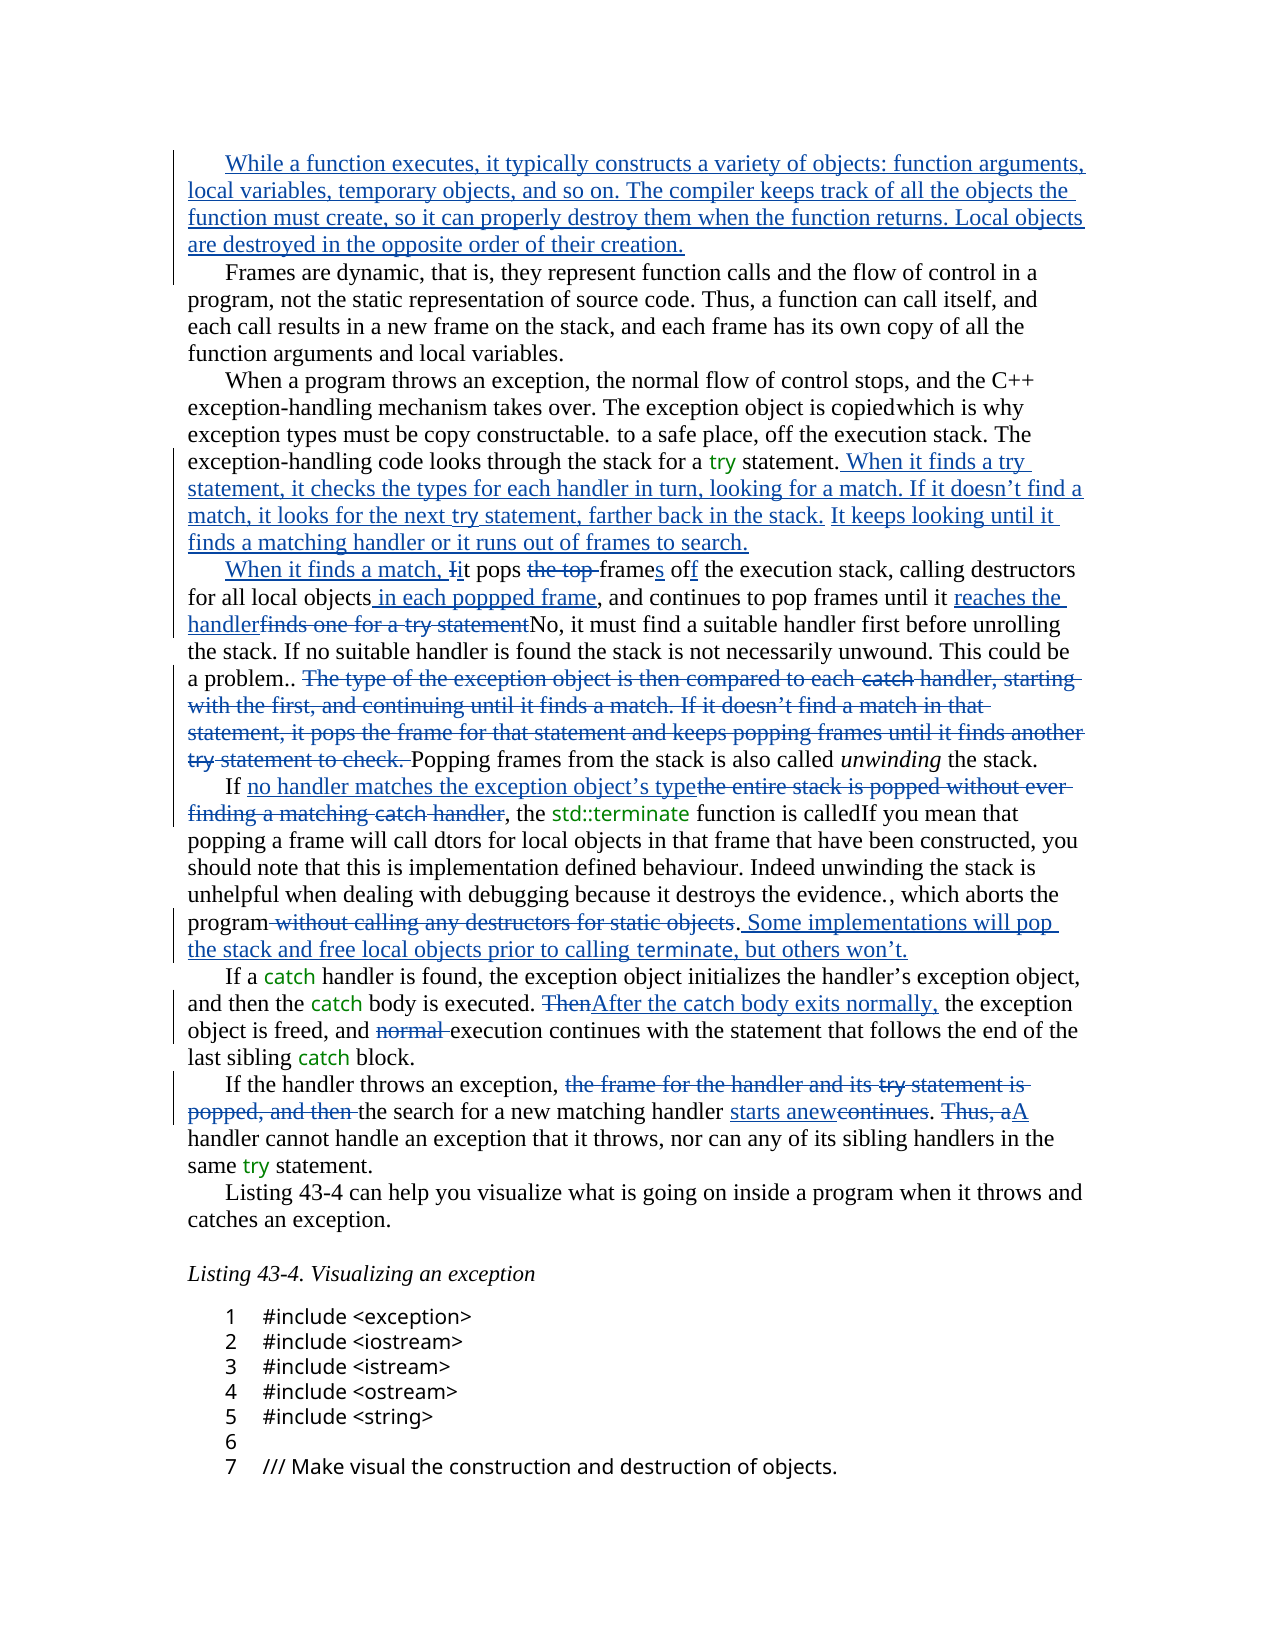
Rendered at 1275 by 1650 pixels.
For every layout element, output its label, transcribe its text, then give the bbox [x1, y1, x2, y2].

text Listing 43-4. Visualizing an exception [187, 1258, 1087, 1287]
list #include <iostream> [225, 1329, 1072, 1354]
list #include <istream> [225, 1354, 1072, 1379]
text While a function executes, it typically constructs a variety of objects: function arguments, local variables, temporary objects, and so on. The compiler keeps track of all the objects the function must create, so it can properly destroy them when the function returns. Local objects are destroyed in the opposite order of their creation. [187, 150, 1087, 258]
text When a program throws an exception, the normal flow of control stops, and the C++ exception-handling mechanism takes over. The exception object is copiedwhich is why exception types must be copy constructable. to a safe place, off the execution stack. The exception-handling code looks through the stack for a try statement. When it finds a try statement, it checks the types for each handler in turn, looking for a match. If it doesn’t find a match, it looks for the next try statement, farther back in the stack. It keeps looking until it finds a matching handler or it runs out of frames to search. [187, 367, 1087, 556]
text Listing 43-4 can help you visualize what is going on inside a program when it throws and catches an exception. [187, 1179, 1087, 1233]
text If a catch handler is found, the exception object initializes the handler’s exception object, and then the catch body is executed. After the catch body exits normally, the exception object is freed, and execution continues with the statement that follows the end of the last sibling catch block. [187, 962, 1087, 1071]
text When it finds a match, it pops frames off the execution stack, calling destructors for all local objects in each poppped frame, and continues to pop frames until it reaches the handlerNo, it must find a suitable handler first before unrolling the stack. If no suitable handler is found the stack is not necessarily unwound. This could be a problem.. Popping frames from the stack is also called unwinding the stack. [187, 556, 1087, 773]
list #include <string> [225, 1404, 1072, 1429]
text Frames are dynamic, that is, they represent function calls and the flow of control in a program, not the static representation of source code. Thus, a function can call itself, and each call results in a new frame on the stack, and each frame has its own copy of all the function arguments and local variables. [187, 258, 1087, 367]
list #include <ostream> [225, 1379, 1072, 1404]
list #include <exception> [225, 1304, 1072, 1329]
text If the handler throws an exception, the search for a new matching handler starts anew. A handler cannot handle an exception that it throws, nor can any of its sibling handlers in the same try statement. [187, 1071, 1087, 1179]
list /// Make visual the construction and destruction of objects. [225, 1454, 1072, 1479]
text If no handler matches the exception object’s type, the std::terminate function is calledIf you mean that popping a frame will call dtors for local objects in that frame that have been constructed, you should note that this is implementation defined behaviour. Indeed unwinding the stack is unhelpful when dealing with debugging because it destroys the evidence., which aborts the program. Some implementations will pop the stack and free local objects prior to calling terminate, but others won’t. [187, 773, 1087, 962]
